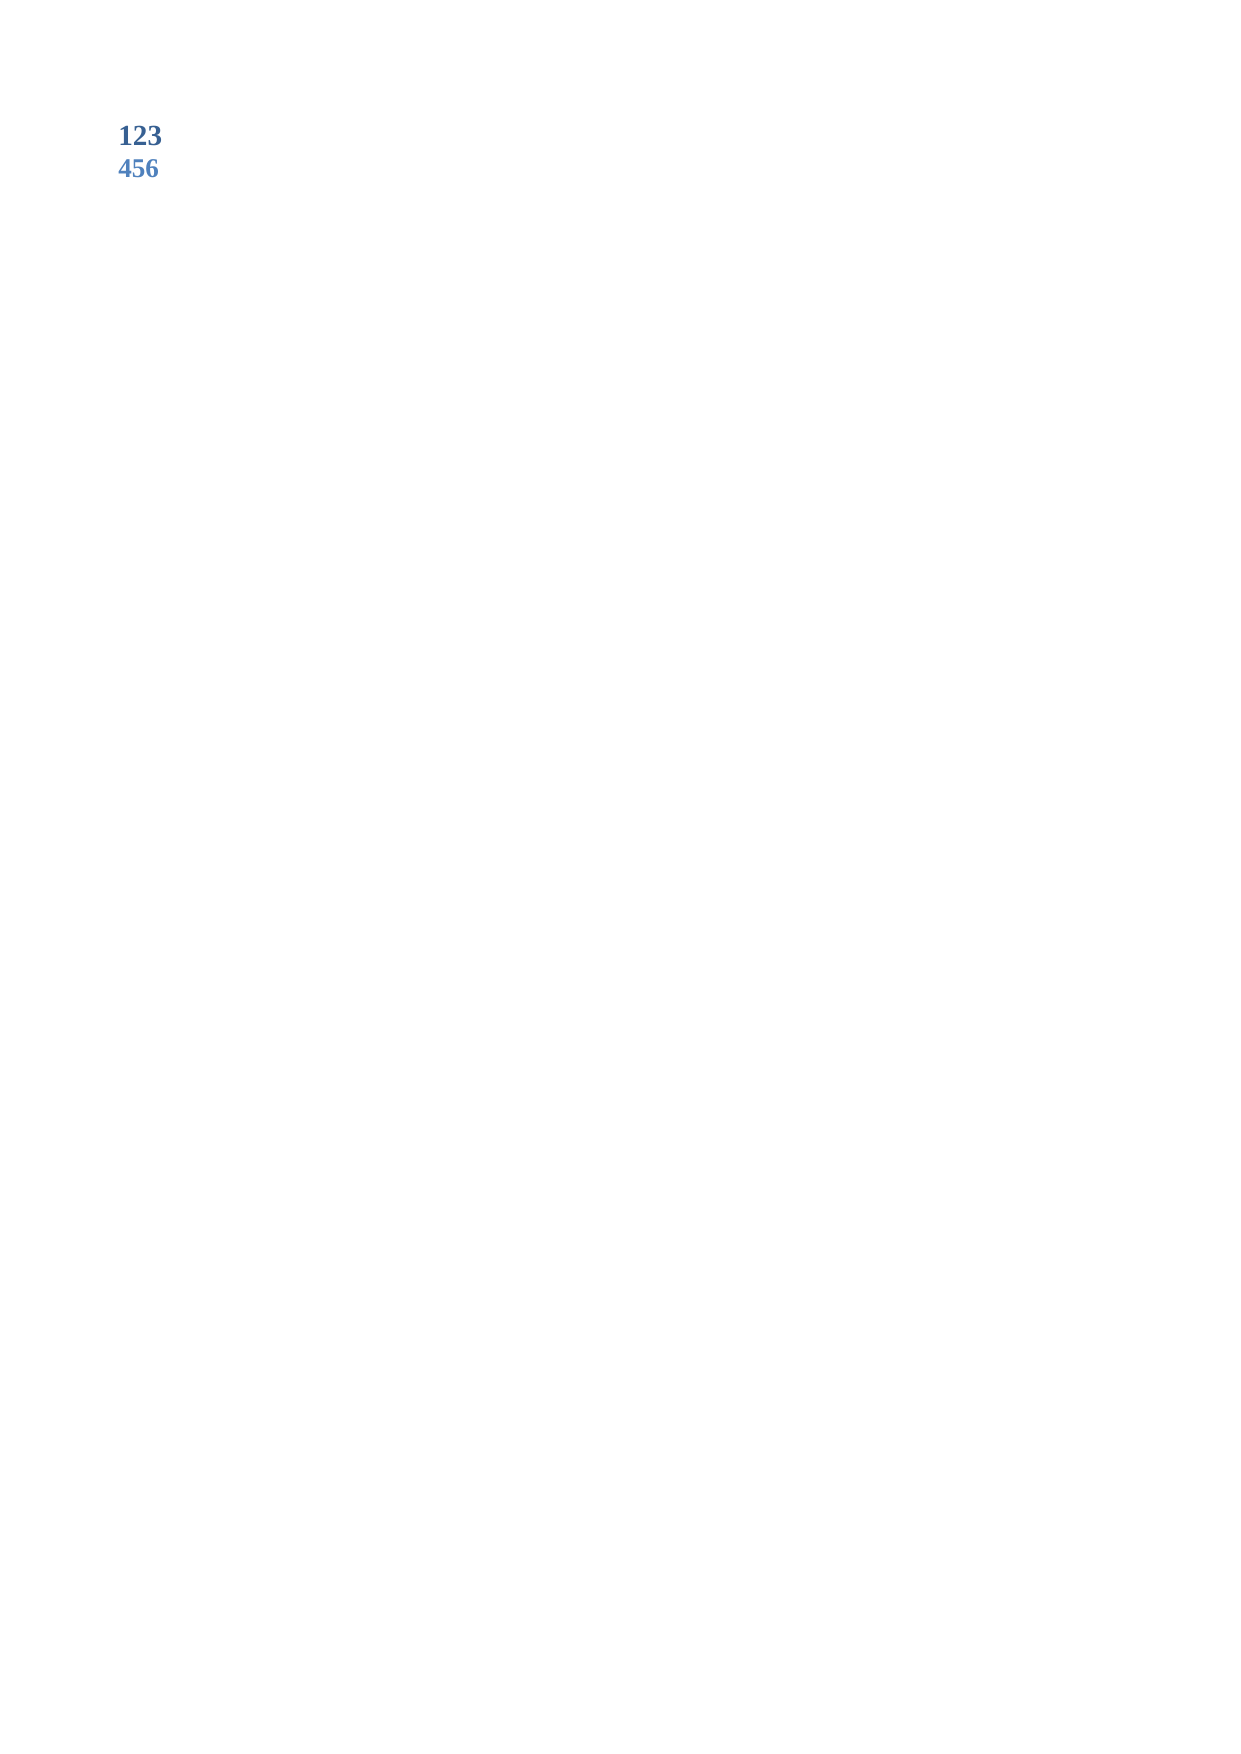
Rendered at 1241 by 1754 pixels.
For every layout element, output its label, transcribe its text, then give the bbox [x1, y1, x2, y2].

subtitle 456 [118, 152, 1122, 183]
subtitle 123 [118, 118, 1122, 152]
